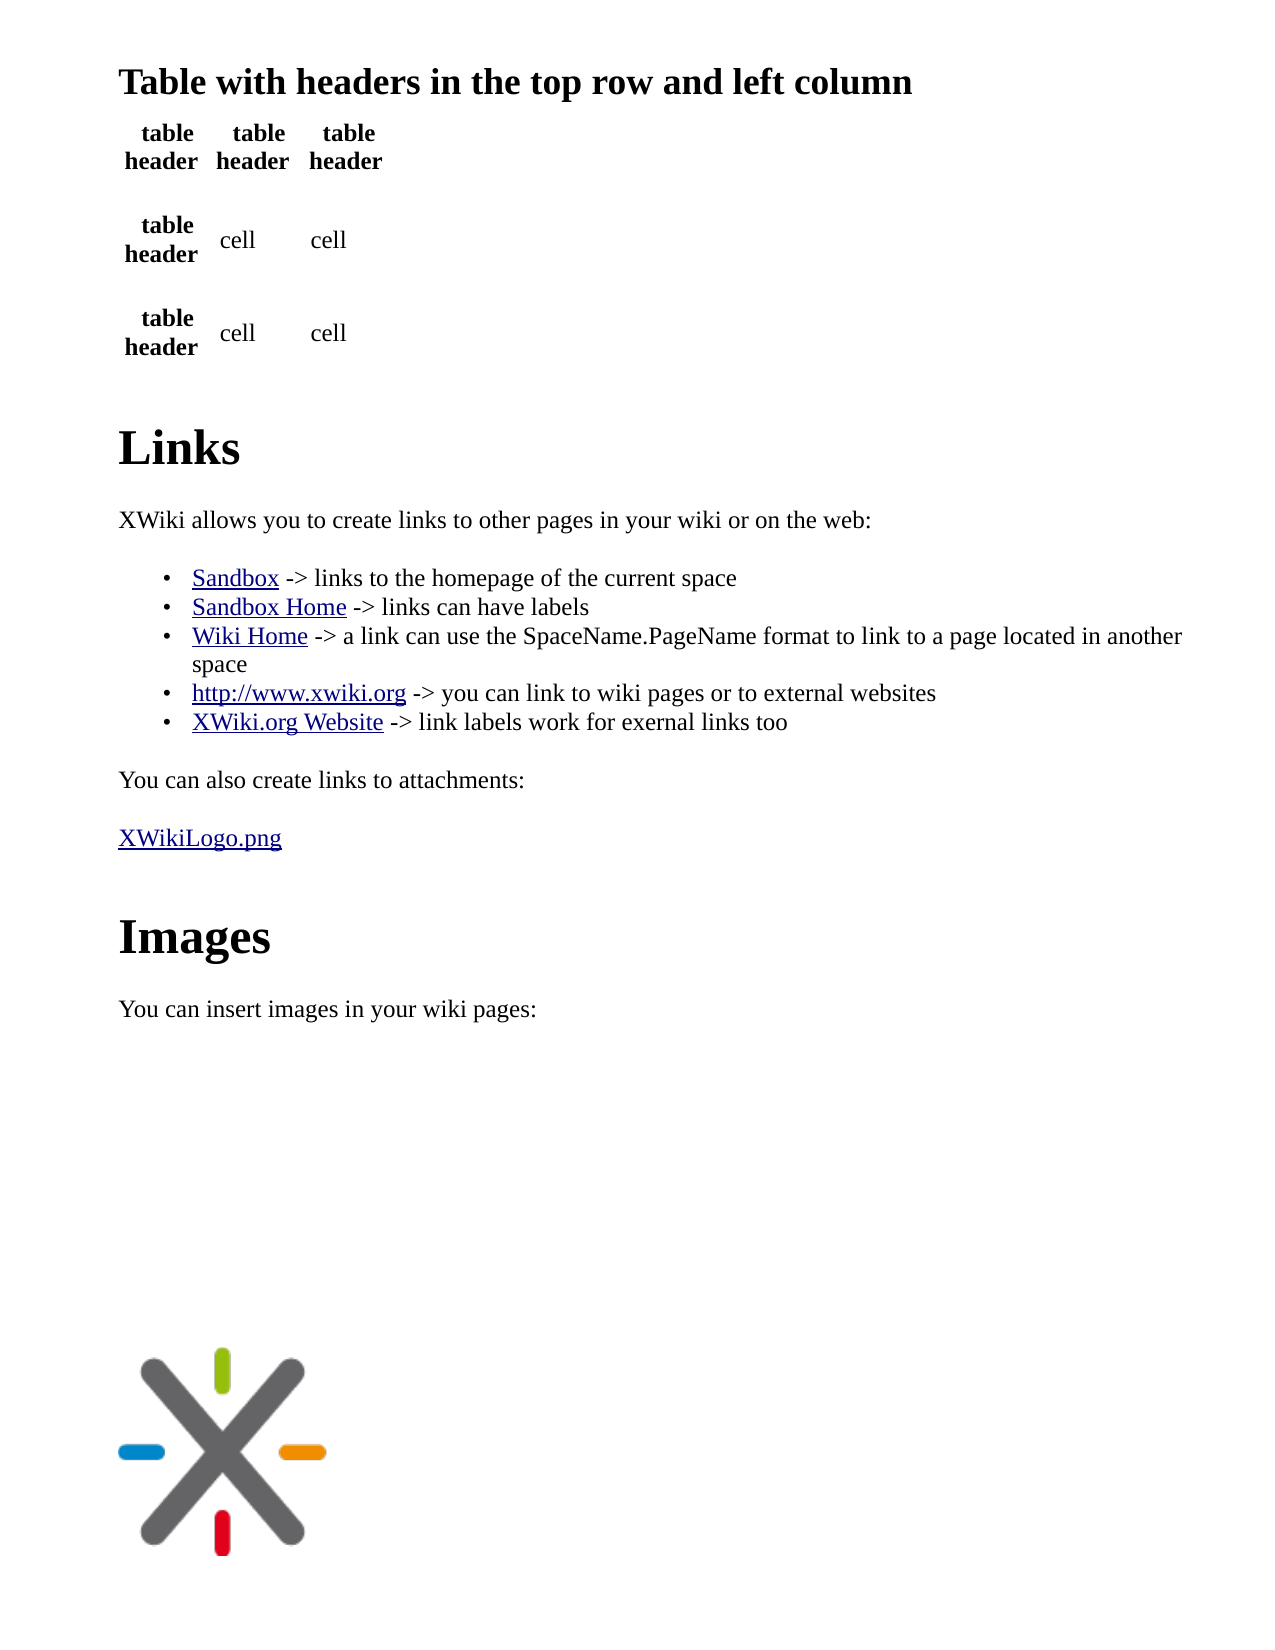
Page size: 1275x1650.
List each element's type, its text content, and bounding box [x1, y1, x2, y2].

text You can also create links to attachments: [118, 765, 1216, 794]
table_header table header [210, 115, 301, 207]
table_header table header [301, 115, 390, 207]
list XWiki.org Website -> link labels work for exernal links too [162, 707, 1216, 736]
text XWikiLogo.png [118, 823, 1216, 852]
list http://www.xwiki.org -> you can link to wiki pages or to external websites [162, 678, 1216, 707]
table_cell cell [301, 208, 390, 300]
subtitle Table with headers in the top row and left column [118, 59, 1216, 102]
subtitle Images [118, 907, 1216, 964]
text XWiki allows you to create links to other pages in your wiki or on the web: [118, 505, 1216, 534]
list Sandbox Home -> links can have labels [162, 592, 1216, 621]
table_cell cell [301, 300, 390, 393]
table_cell table header [118, 208, 210, 300]
list Sandbox -> links to the homepage of the current space [162, 563, 1216, 592]
subtitle Links [118, 418, 1216, 476]
text You can insert images in your wiki pages: [118, 994, 1216, 1022]
table_cell table header [118, 300, 210, 393]
table_cell cell [210, 208, 301, 300]
table_header table header [118, 115, 210, 207]
list Wiki Home -> a link can use the SpaceName.PageName format to link to a page located in another space [162, 621, 1216, 678]
table_cell cell [210, 300, 301, 393]
